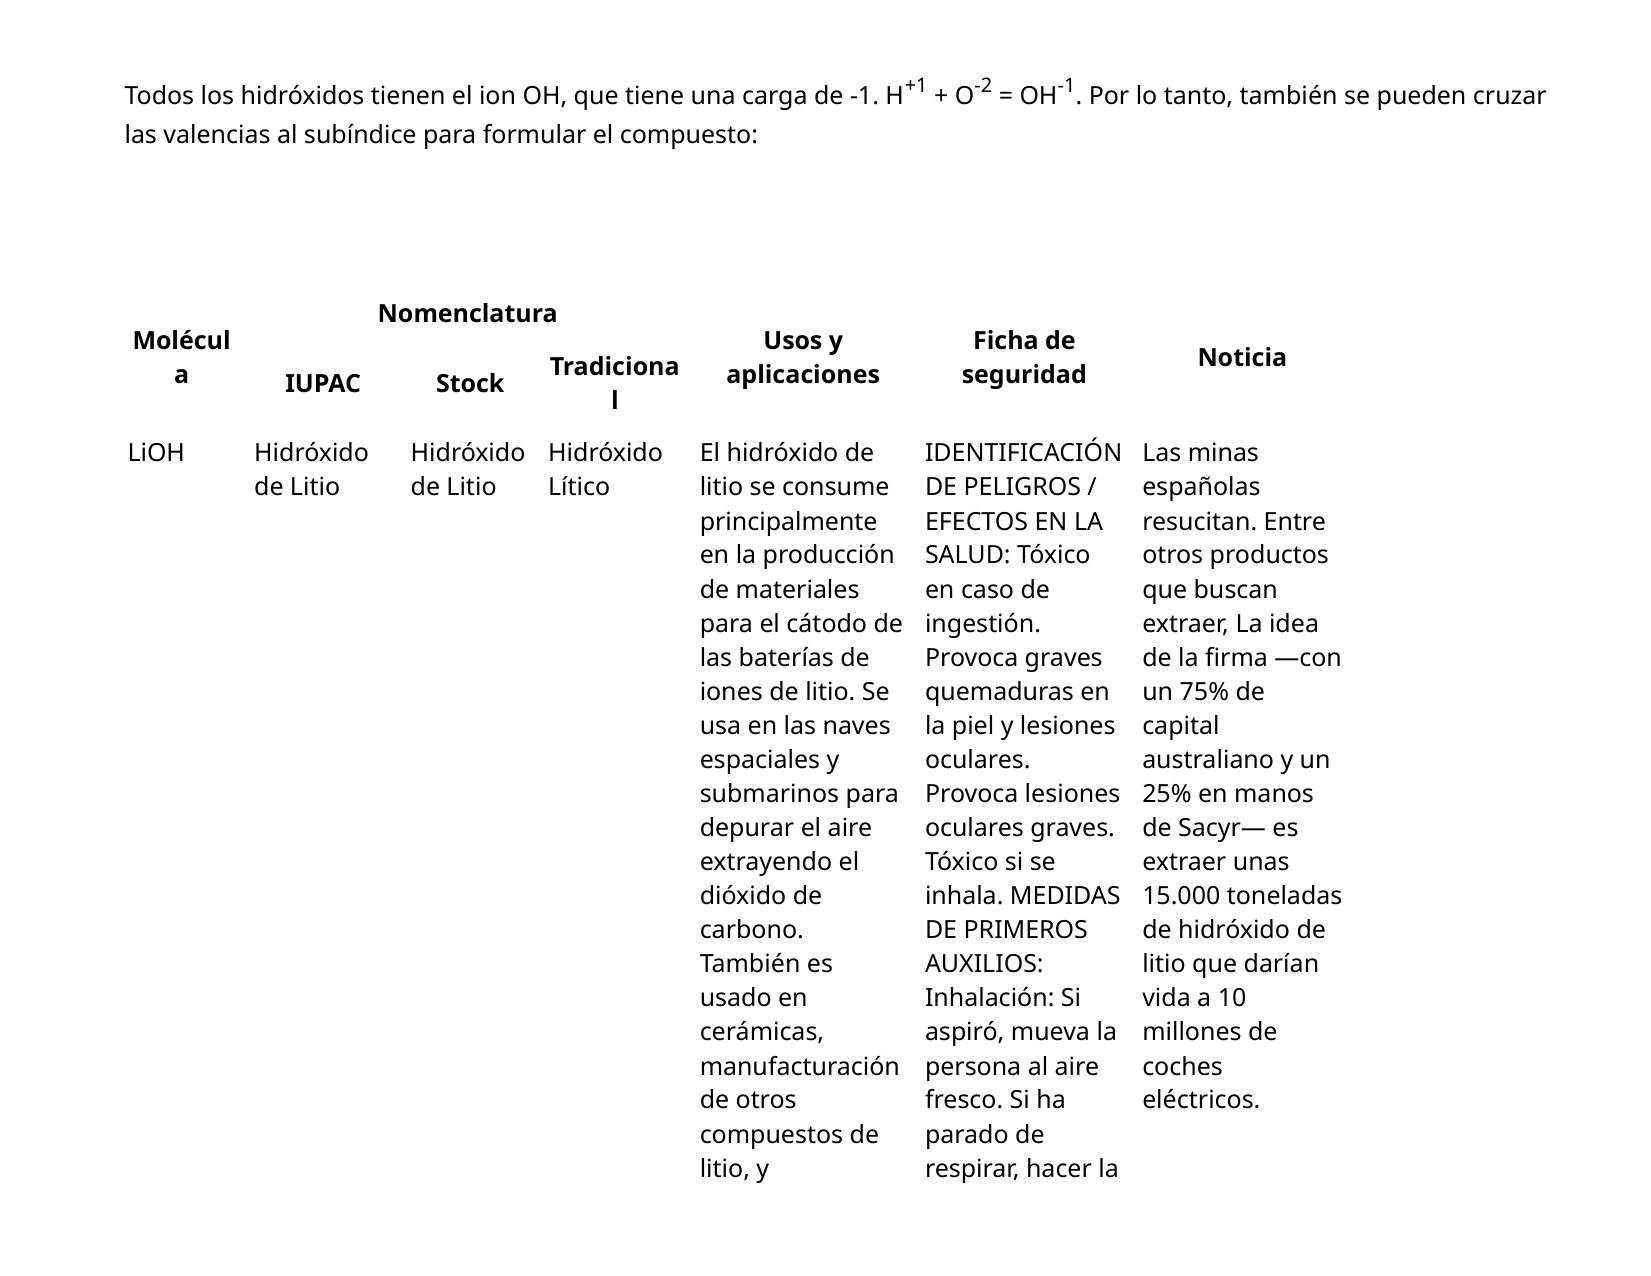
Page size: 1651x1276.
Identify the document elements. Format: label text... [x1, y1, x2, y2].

table_cell Hidróxido de Litio [245, 426, 401, 1193]
table_cell Stock [401, 339, 539, 426]
table_header Ficha de seguridad [916, 287, 1133, 426]
table_cell Las minas españolas resucitan. Entre otros productos que buscan extraer, La idea de la firma —­con un 75% de capital australiano y un 25% en manos de Sacyr— es extraer unas 15.000 toneladas de hidróxido de litio que darían vida a 10 millones de coches eléctricos. [1133, 426, 1352, 1193]
table_cell IDENTIFICACIÓN DE PELIGROS / EFECTOS EN LA SALUD: Tóxico en caso de ingestión. Provoca graves quemaduras en la piel y lesiones oculares. Provoca lesiones oculares graves. Tóxico si se inhala. MEDIDAS DE PRIMEROS AUXILIOS: Inhalación: Si aspiró, mueva la persona al aire fresco. Si ha parado de respirar, hacer la [916, 426, 1133, 1193]
table_header Noticia [1133, 287, 1352, 426]
table_cell IUPAC [245, 339, 401, 426]
table_cell Tradicional [539, 339, 690, 426]
table_header Usos y aplicaciones [690, 287, 916, 426]
table_cell Hidróxido Lítico [539, 426, 690, 1193]
table_cell Hidróxido de Litio [401, 426, 539, 1193]
table_cell El hidróxido de litio se consume principalmente en la producción de materiales para el cátodo de las baterías de iones de litio. Se usa en las naves espaciales y submarinos para depurar el aire extrayendo el dióxido de carbono. También es usado en cerámicas, manufacturación de otros compuestos de litio, y [690, 426, 916, 1193]
table_header Molécula [118, 287, 245, 426]
table_header Nomenclatura [245, 287, 690, 339]
table_cell LiOH [118, 426, 245, 1193]
text Todos los hidróxidos tienen el ion OH, que tiene una carga de -1. H+1 + O-2 = OH-1. Por lo tanto, también se pueden cruzar las valencias al subíndice para formular el compuesto: [118, 65, 1591, 222]
